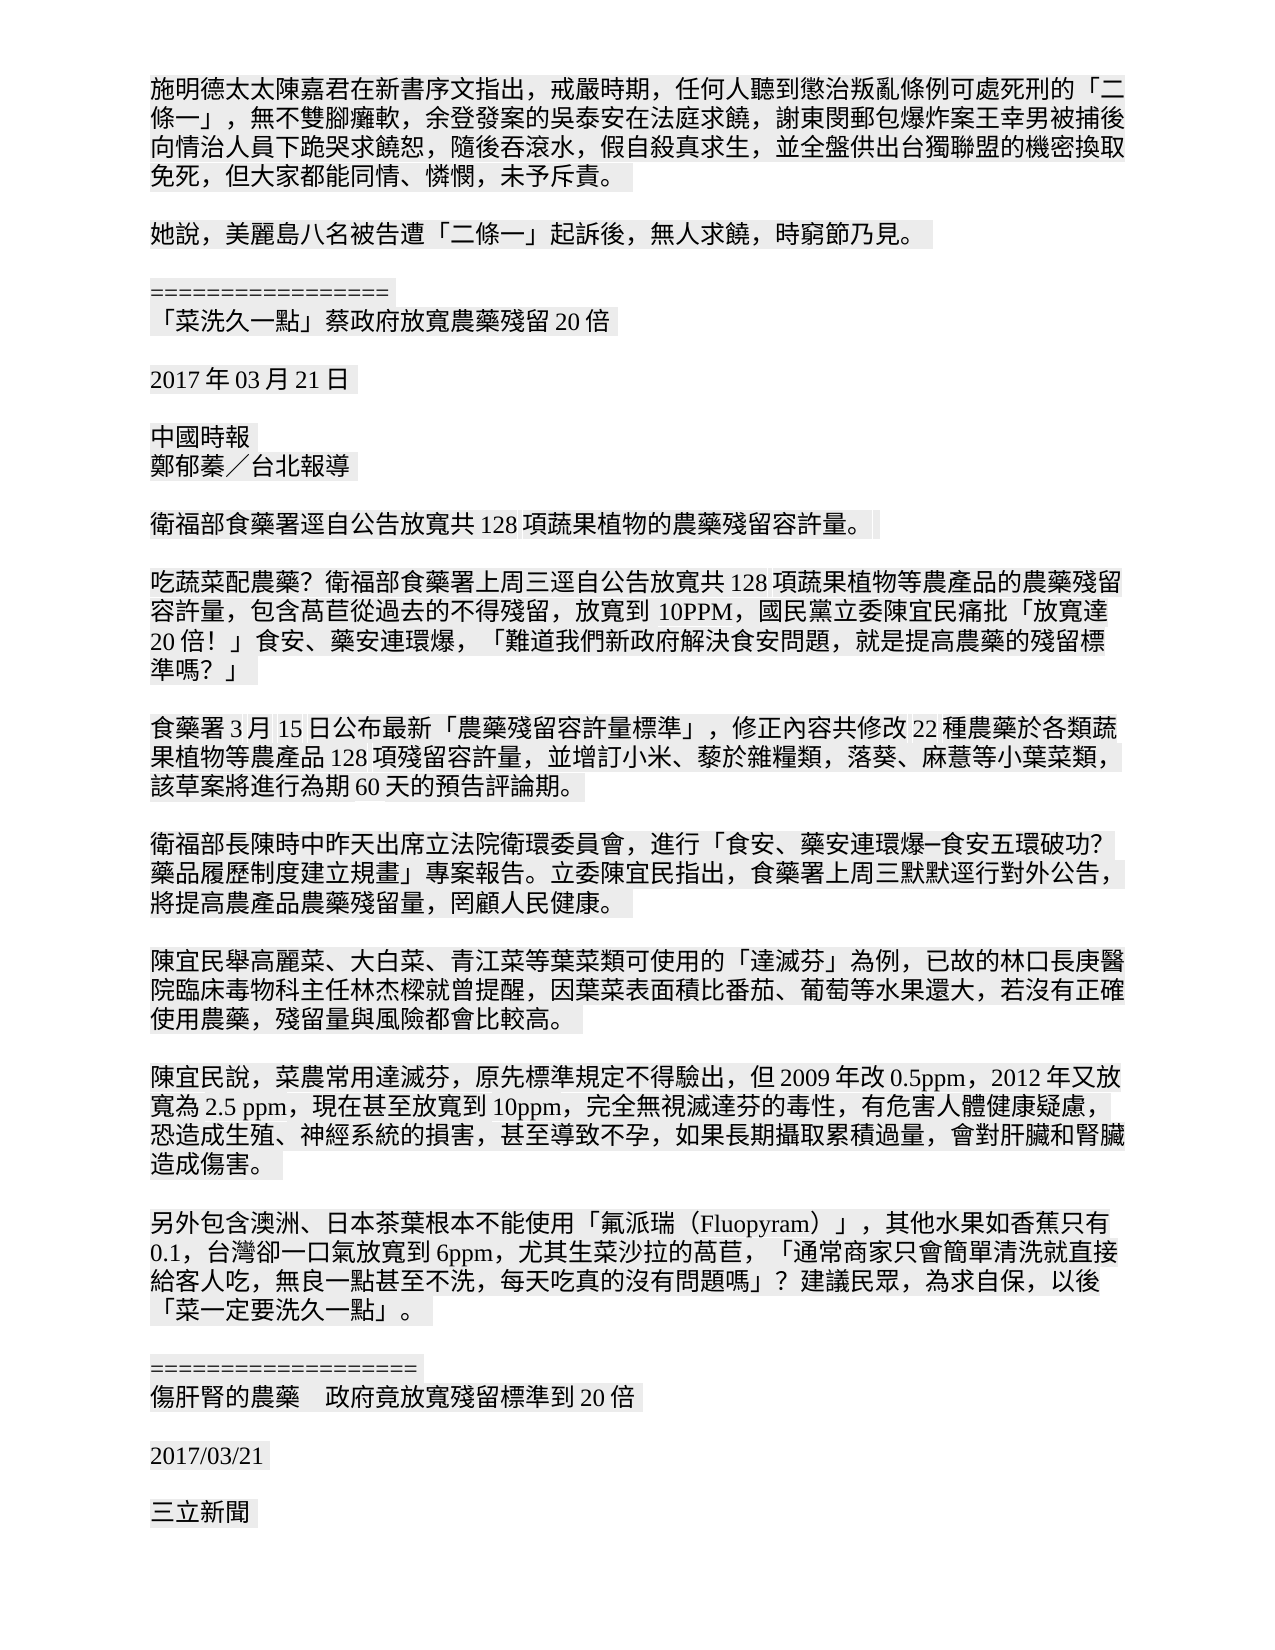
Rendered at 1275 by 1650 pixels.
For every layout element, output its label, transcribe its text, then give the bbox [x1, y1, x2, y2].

text 底下施明德的事是幾年前的 "新聞"。我常納悶，台灣人不知道是健忘還是無感，好像根本記不住事情，即便天大的事，幾分鐘就忘了，要不就是完全沒有感覺，毫無反應，不管政治如何齷齪，好像永遠都無法擁有自己的真實感受與見解，永遠等著主流媒體及主流政治勢力來告訴我們應該高興還是應該憤怒，應該關注還是應該忽而略之，應該火大還是應該一笑置之。 林義雄常用這樣一個對比來形容台灣的政治："無恥政客 VS.善良人民"。但我覺得這樣一種圖像的呈現無法切合真實。在我看來，台灣的政治比較像是長這樣："好一點的政客 VS. 人渣政客"，至於 "(台灣)人民"，其實是不存在的，它只是一種旁觀者，一種被動員的工具，棋局之中並無所謂 "人民" 的一席之地。在這種情況下，兩種類型的政客進行鬥爭，誰將勝出，不言可喻。 所謂邪不勝正，此理並非不證自明，而是有個前提要件，那就是它只會發生在一種 "在乎正邪" 的社會裏頭，"正" 才有可能在一種實質的意義上打贏 "邪"，而使得社會朝一個好的方向進化，反之則 "反淘汰"；越是人渣，越容易當道，整個社會便也越來越不堪。 倘若我所謂的 "好一點的政客 VS. 人渣政客" 這樣一種政治圖像確實比較合乎真實，那麼，這樣一種政治，它基本上根本不是所謂藍綠之爭，而是一種 "正不勝邪"、"人渣不斷茁壯、不斷成功消滅好人" 的一種反淘汰過程。在這歷史過程中，你可以清楚看到，所謂 "人民" 事實上是沒有任何決策與發言權的，它只是主流一方藉以操弄動員的工具。不管哪一面旗子當家其實都不是重點，重點是，"人民" 永遠效忠於主流得勢的那一方。 在這歷史過程中，你也可以清楚看到，表面上的藍綠政治立場或所謂統獨，其實同樣也只是一種手段，而非目的本身。哪一種手段容易使得開，容易使得狠，使得具有最大殺傷力，此一手段就會逐漸成為主流。這也是為什麼早在30年前當台獨就咱那小貓兩三隻時我就能預見有一天台獨很有可能會有壓倒性的支持度，因為不管從主客觀哪一種因素來看，其實都早已預設了這樣的結果。 至於往後如何演變，姑且略過不表。在此我只是想說，表面上旗子換了顏色，政黨輪替了，但骨子裏其實什麼也沒變，與其說藍敗綠勝，不如說陰暗邪惡的那一套思維與作法乃至原班人馬，始終都是贏家，根本什麼也沒變。國、民兩黨中，各自擁有的人渣勢力不斷聚攏、融合、交配，演化成為一個新興勢力。在這個意義上，它確實是 "新" 的，因其前所未見；但在善惡是非的意義上，它卻完全是舊的，玩的全是陰暗邪門的老把戲：憑藉各種謊言與暴力以及權力與資源，進行斂財，擴權，威嚇利誘，乃至無法無天。 這有點像癌細胞的擴散與轉移那樣，當 "好細胞" 根本打不過 "壞細胞"，壞細胞就會加速擴散蔓延，吸引更多的壞細胞加入或使好細胞也跟著產生病變。 這個人渣詐騙集團全方位騙得所有權力不過也才十個月，幾乎日行一惡，為惡與擴散速度之快，若非親歷其中，實難想像；依此速度，台灣很快就會走入癌症末期。讓我更覺得不可思議的是：這個根本不存在任何具體意義的所謂 "台灣人民"，不管人渣如何惡搞，居然完全視而不見，聽而不聞。 有時我都很納悶，台灣又不是我的小孩，好壞全歸我家的事。既然它不是 "我的" 小孩，既然你也一樣身處其中，深受其害，怎麼我的整個生活周遭幾乎完完全全看不見半個人影呢？幾乎沒有一個在乎的。我能理解各方清高空靈之士眼界之高，品味之深，關注的全是大格局、大國際，親近的全是高藝術、高文化，在乎那彷彿意味著千秋萬世的概念世界與靈魂志業，根本不屑於確實十分猥瑣而卑微的島內政治現實；台灣即便整個沉到海底，事實上對於整個大世界，的確一點影響也沒有。問題是，事情大或小往往得看你身處何處而定。一千公里外的一團大便你也許不需要在乎，但你家若一屋子全是大便，而你卻說你只關心宇宙與地球的永續生存，那不是很奇怪嗎？而且，在你心胸很大之前，你總該 "先" 關注那所謂小的吧？一個人有可能不在乎他眼前的饑荒餓莩，卻在乎一萬公里外的糧食短缺嗎？ 再說，你也許可以很清高，不屑政治，但你總該屑一下你和你家人的基本健康吧？你不知道人渣黨這兩天竟然偷偷摸摸、莫名其妙、荒天下之大唐地放寬一百多項農產品的農藥管制標準嗎？甚至由零檢出一舉放寬到超標數十倍，保證讓你得肝癌、卵巢癌、腎衰竭，保證讓你不孕、神經受損...等等等。 從來只聽過食品安全標準與各項環境安全檢測指標是隨著生活水平的提高而越來越進步，越來越嚴格，怎麼可能會有人不但大開健康與文明倒車，對毒物如此不設限，這樣你以後還敢喝茶還敢買蔬菜水果吃嗎？這個人渣黨是瘋了嗎？但我可以很負責任地跟你說，他們不但沒有瘋，而且為一己謀取暴利的算盤打得比過去更精更猛了。人渣黨之所以如此積極而且完全是偷偷摸摸地、先斬後奏地幹這種人神共憤的怪事，無非就是為了給往後開放各種外國有毒食品進口先開一道方便門，不惜出賣眾人的基本生命健康。其中最主要的 "外國"，當然就是日本和美國。也就是說，正是人渣黨的主子要他們這麼做，往後再毒的東西統統都可以輕易進口，因為當你訂出這樣一個有訂等於沒有訂的無限寬廣的檢驗標準時，任何有毒食品都很難不合格。 如果連這樣你還是不生氣不在乎無所謂沒感覺，甚至懶得知道發生什麼事，那我真心覺得很無言。長年困居島上，跟這樣一群人當同胞，實在是有夠痛苦而且非常危險，因為你等於是被迫得把自己的命運交到這樣一群低能無感到很難想像的同胞手裏，就只因為無腦的人數遠遠比有腦子的多，就得被迫陪葬。我沒法想像世界上怎麼會洗腦出這樣一群人，從舊國民黨到人渣黨，半個多世紀來整天喊民主，自我歌頌，得意非凡，但他其實連一丁點的腦子和心靈也沒有。 我知道綠油油的生物又要叫罵些什麼了，全屬固定台詞，例如："過不慣台灣寶島的民主生活，那就滾回專制獨裁的中國去！"。老實說，有點辦法的老早一個個全滾到全世界各地了，台灣將會逐漸凋零，剩下一些想不開的，要不就是一些老弱殘兵，連台積電都準備遠走異鄉了你不知道嗎？我要是張董，老早腳底抹油，因為白癡也看得出來台灣的將來之衰敗。它的禍患根本完全不是外來的，而是自己內部產生了癌細胞迅速蔓延。 也許你會說，"我很在乎，我很生氣，但我不知道該怎麼做"。很簡單，這年頭不需要再拋頭顱灑熱血了，你可以這樣做，比方說打電話或寫信去罵這些狗官狗立委以及這個人渣黨，常常罵，經常罵。一個人罵當然不會有太大作用，但是，倘若有十萬、八萬個人或三千、五千個人常常打電話或寫信去開罵，很多時候還是會有用的。我看西方人很直接，他們的人民不爽，常常就拿起電話或寫信去對政府官員開罵。我能理解那樣一種 "人民" 之於所謂 "民主" 的對應意涵，我能想像那樣一種社會很有可能會逐漸朝著一個更好的方向走去，但我不相信一群幾乎完全被政治人物給牽著鼻子走的生物會讓社會逐漸改良；我倒是能預期它的迅速衰敗，這其實不需要什麼敏銳的心靈與見識也能看得出來這個趨勢。 陳真 2017. 03. 22. =================== 施明德懷疑：美麗島律師 不只謝長廷臥底 【聯合報╱記者林政忠／專訪】 2010.04.16 民進黨前主席施明德在美麗島大審屆三十年前夕出新書，他昨天接受本報專訪，質疑美麗島律師團如何組成與運作，把砲口指向前總統陳水扁、前行政院長謝長廷、蘇貞昌、張俊雄等當年律師團成員。 記者盧振昇／攝影 明天是美麗島軍法大審宣判卅年周年，當事人施明德至今不解，當年十五位「美麗島律師團」如何組成、運作？成員陳水扁、謝長廷、蘇貞昌、張俊雄後來當到總統、閣揆，為何不公開美麗島檔案？施明德說，「我合理懷疑，他們都有問題！」 施明德說，「謝長廷確定是調查局的特務、幹部」，他曾罵謝長廷是「台奸」，謝長廷都可以提告，他願意一對一上電視和謝對話，他有幾個問題一直想問謝，當年律師團成員都沒有反對運動背景，如何快速結合？如何運作？ 「辯護律師一定有特務、臥底，不可能只有謝長廷一人」，施明德坦言，世人只看到律師團成員陳水扁、謝長廷、蘇貞昌、張俊雄，從選立委、縣市長、總統，當閣揆、黨主席，卅年來永遠手握鐮刀，不斷收割，但民進黨執政八年，真相和解與轉型正義一點都不做。 他說，美麗島大審時代，正是蔣家特務統治極盛時，辯護律師團一定有蔣家「奸細」臥底，美麗島大審不可能是化外之地、特務真空，「被告們是赤裸裸的，辯護律師呢？」 「我心中充滿疑惑」，過了卅年，施明德仍深深質疑，林義雄家滅門血案和陳文成命案真相為何？民進黨執政八年，為何轉型正義寸步不進，誰最怕真相揭露？不一定只有國民黨，是不是還有些人更怕？他曾當面要求陳水扁組真相調查委員會，也沒下落。 施明德明天將重返美麗島大審的「第一法庭」，舉辦「叛亂‧遺囑」新書發表會。他強調，幾位美麗島當事人本來就懷疑當年律師團是如何組成，驚聞謝長廷是當年調查局派來臥底的國民黨特務後，讓他對當年美麗島律師團更加起疑。 施明德太太陳嘉君在新書序文指出，戒嚴時期，任何人聽到懲治叛亂條例可處死刑的「二條一」，無不雙腳癱軟，余登發案的吳泰安在法庭求饒，謝東閔郵包爆炸案王幸男被捕後向情治人員下跪哭求饒恕，隨後吞滾水，假自殺真求生，並全盤供出台獨聯盟的機密換取免死，但大家都能同情、憐憫，未予斥責。 她說，美麗島八名被告遭「二條一」起訴後，無人求饒，時窮節乃見。 ================= 「菜洗久一點」蔡政府放寬農藥殘留20倍 2017年03月21日 中國時報 鄭郁蓁／台北報導 衛福部食藥署逕自公告放寬共128項蔬果植物的農藥殘留容許量。 吃蔬菜配農藥？衛福部食藥署上周三逕自公告放寬共128項蔬果植物等農產品的農藥殘留容許量，包含萵苣從過去的不得殘留，放寬到 10PPM，國民黨立委陳宜民痛批「放寬達20倍！」食安、藥安連環爆，「難道我們新政府解決食安問題，就是提高農藥的殘留標準嗎？」 食藥署3月15日公布最新「農藥殘留容許量標準」，修正內容共修改22種農藥於各類蔬果植物等農產品128項殘留容許量，並增訂小米、藜於雜糧類，落葵、麻薏等小葉菜類，該草案將進行為期60天的預告評論期。 衛福部長陳時中昨天出席立法院衛環委員會，進行「食安、藥安連環爆─食安五環破功？藥品履歷制度建立規畫」專案報告。立委陳宜民指出，食藥署上周三默默逕行對外公告，將提高農產品農藥殘留量，罔顧人民健康。 陳宜民舉高麗菜、大白菜、青江菜等葉菜類可使用的「達滅芬」為例，已故的林口長庚醫院臨床毒物科主任林杰樑就曾提醒，因葉菜表面積比番茄、葡萄等水果還大，若沒有正確使用農藥，殘留量與風險都會比較高。 陳宜民說，菜農常用達滅芬，原先標準規定不得驗出，但2009年改0.5ppm，2012年又放寬為2.5 ppm，現在甚至放寬到10ppm，完全無視滅達芬的毒性，有危害人體健康疑慮，恐造成生殖、神經系統的損害，甚至導致不孕，如果長期攝取累積過量，會對肝臟和腎臟造成傷害。 另外包含澳洲、日本茶葉根本不能使用「氟派瑞（Fluopyram）」，其他水果如香蕉只有0.1，台灣卻一口氣放寬到6ppm，尤其生菜沙拉的萵苣，「通常商家只會簡單清洗就直接給客人吃，無良一點甚至不洗，每天吃真的沒有問題嗎」？建議民眾，為求自保，以後「菜一定要洗久一點」。 =================== 傷肝腎的農藥 政府竟放寬殘留標準到20倍 2017/03/21 三立新聞 政治中心／綜合報導 「以後的菜要洗久一點了嗎？」本月15日衛生福利部發佈了「農藥殘留容許量標準」修正內容，裡頭增修訂22種農藥在蔬果等農產品128項殘留容許量，其中曾被已故毒物專家林杰樑點名會對肝、腎造成傷害的「達滅芬（Dimethomorph）」，此次竟一口氣放寬到20倍，從原本的不得殘留到現在可殘留10PPM；對此，國民黨立委陳宜民忍不住痛批政府「農藥殘留標準『毒』步全球」外，也質疑負責把關食安的部門未經評估，根本就是狀況外。 達滅芬（Dimethomorph）在半結球與不結球萵苣之殘留標準一口氣放寬到20倍。（示意圖／資料照） 針對衛福部所公告的「農藥殘留容許量標準」修正，陳宜民認為這樣放寬標準根本是毒害國民健康，他點出，像是原本規定不得殘留的達滅芬（Dimethomorph），在2009年提高可殘留為0.5PPM，接著2012年時又放寬為2.5PPM，不過現在政府卻一口氣提高到可殘留量10PPM，直接放寬20倍的量。更重要的是，在2014年的國際研究期刊中就載明道，新興農藥氟派瑞（Fluopyram）在老鼠實驗中發現，可能會造成甲狀腺及肝臟腫瘤，但政府這次卻一口氣開放到6PPM，而且還是沒有經過實驗研究的狀況下，讓陳宜民匪夷所思，忍不住質疑：「是否降低對食品安全標準就是解決食安問題的方法？」 不僅如此，陳宜民更補充表示，農藥氟派瑞在很多國家上都是不被容許殘留的，就算可殘留量也相當的小，像是美國就分成dried和instant，而dried就是只容許 1.0PPM，至於日本、澳洲等國，在茶葉上是完全要求不得使用農藥氟派瑞，而歐盟與WTO對茶葉纇的標準則是設定 0.05PPM。反觀台灣一開放就是 6 PPM。 [150, 75, 1125, 1556]
